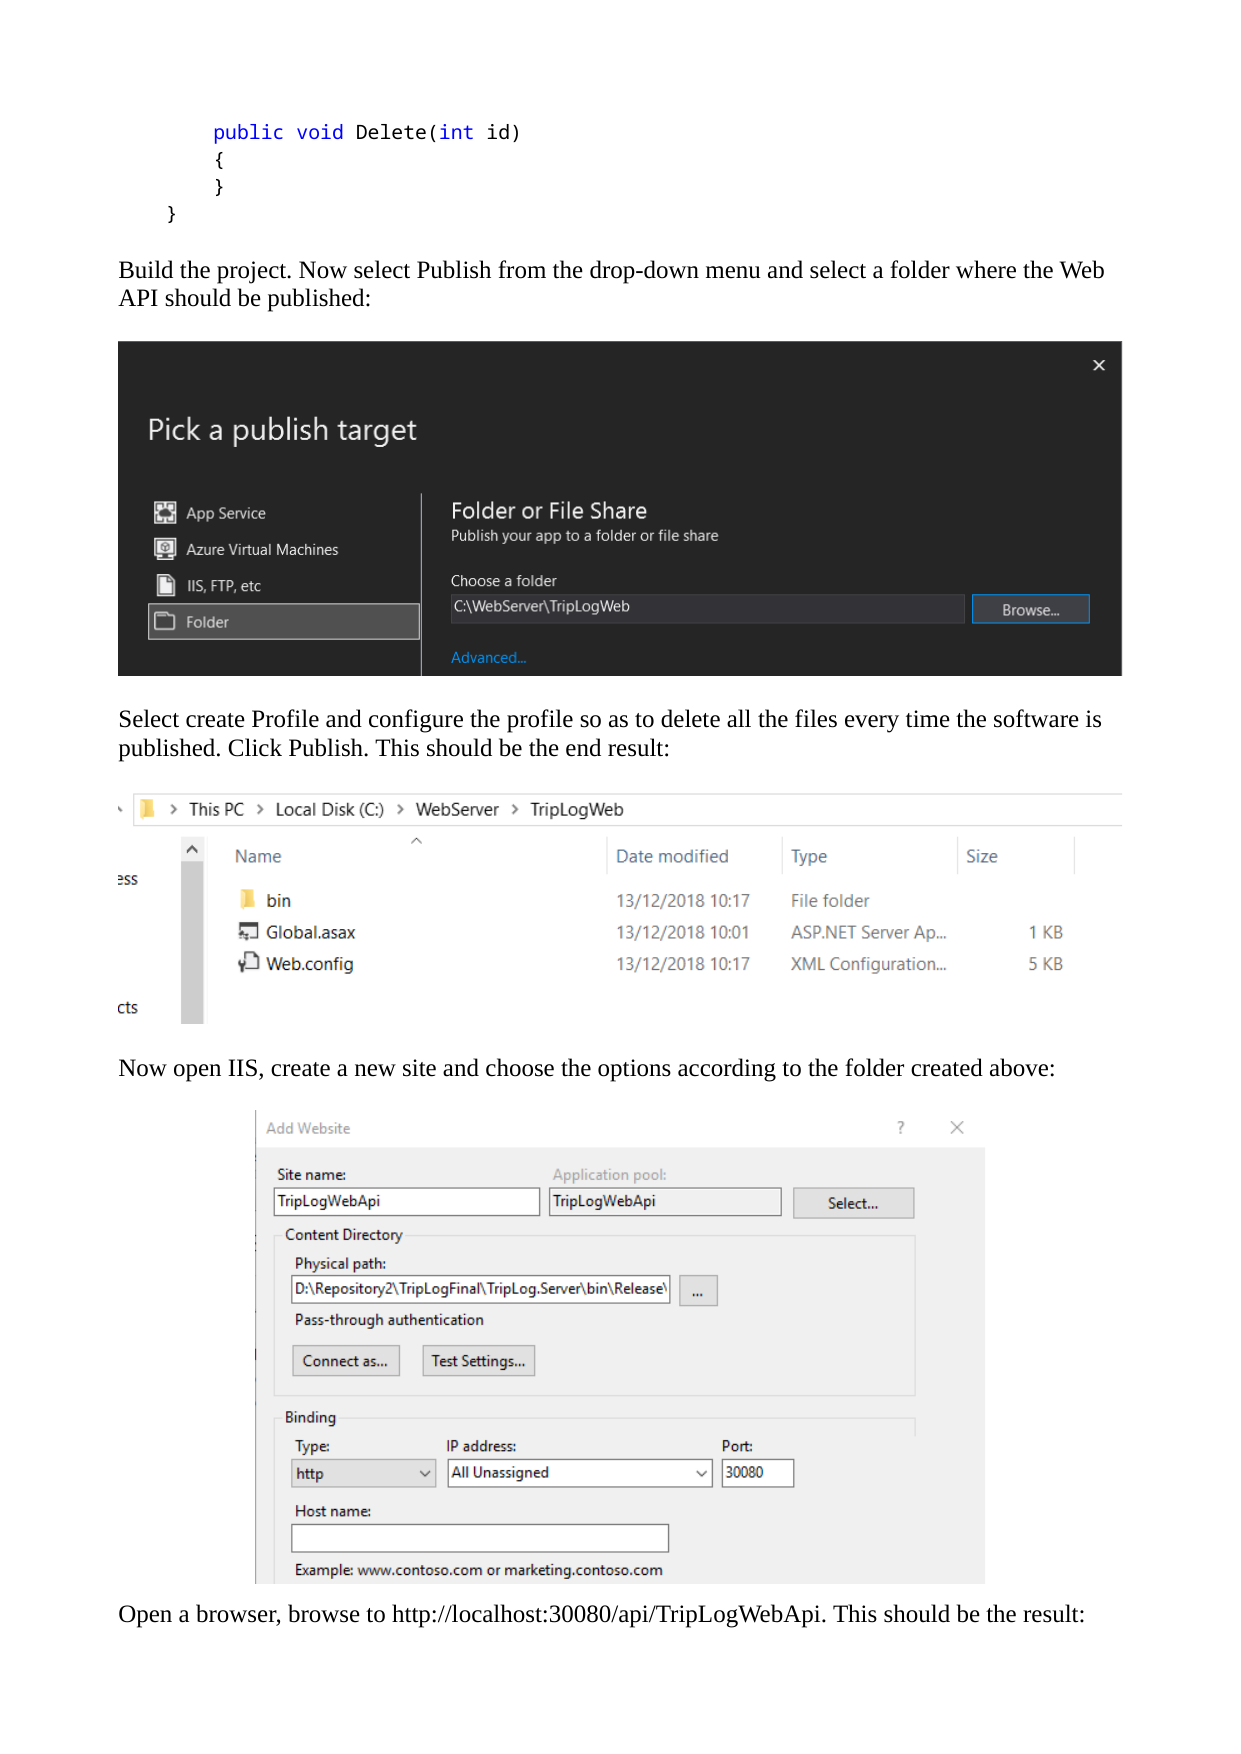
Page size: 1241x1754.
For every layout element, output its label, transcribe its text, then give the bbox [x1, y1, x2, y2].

text } [118, 172, 1122, 199]
text Open a browser, browse to http://localhost:30080/api/TripLogWebApi. This should be the result: [118, 1599, 1122, 1628]
picture [118, 341, 1123, 676]
text { [118, 145, 1122, 172]
picture [118, 790, 1123, 1024]
text } [118, 199, 1122, 226]
picture [255, 1110, 986, 1584]
text Now open IIS, create a new site and choose the options according to the folder created above: [118, 1053, 1122, 1082]
text Select create Profile and configure the profile so as to delete all the files every time the software is published. Click Publish. This should be the end result: [118, 704, 1122, 762]
text Build the project. Now select Publish from the drop-down menu and select a folder where the Web API should be published: [118, 255, 1122, 312]
text public void Delete(int id) [118, 118, 1122, 145]
